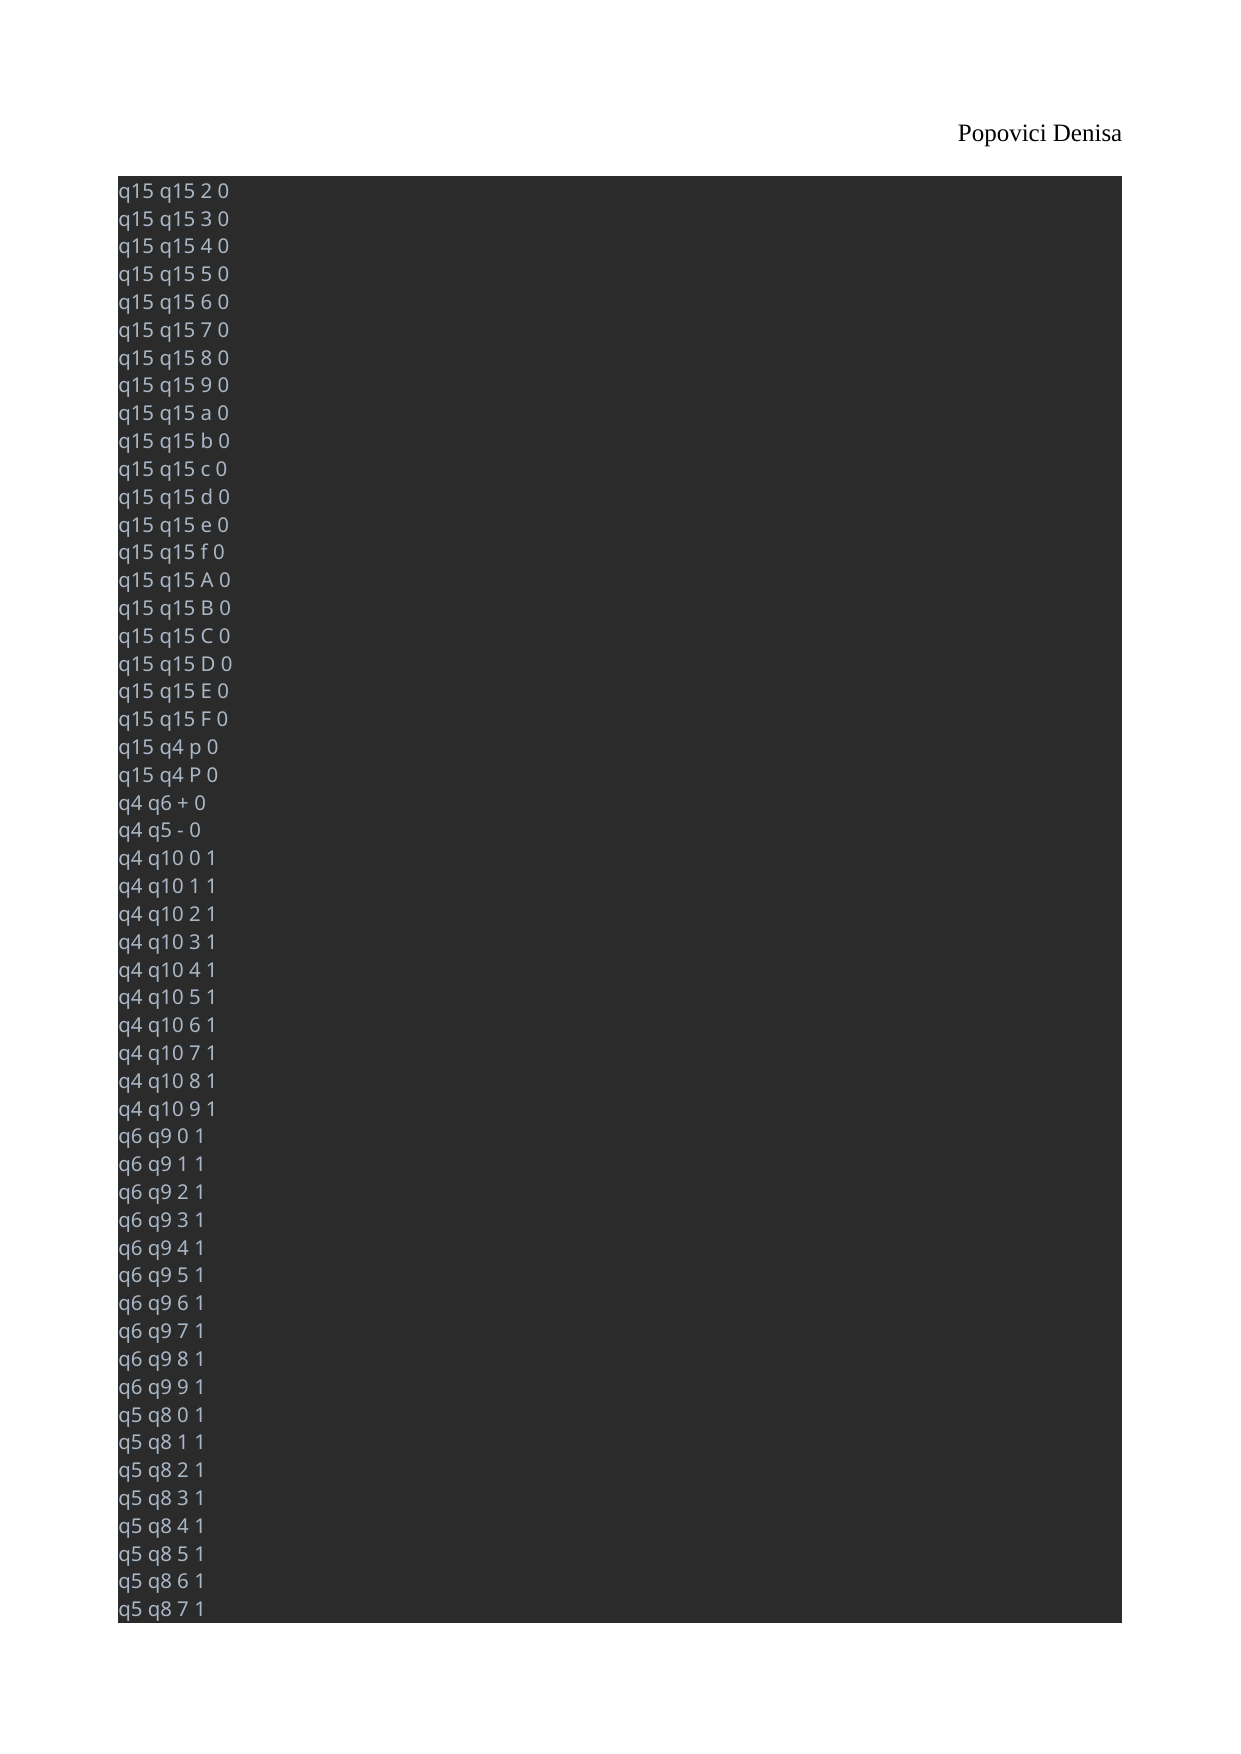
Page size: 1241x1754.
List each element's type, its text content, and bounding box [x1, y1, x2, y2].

text q5 q8 5 1 [118, 1539, 1122, 1567]
text q15 q15 5 0 [118, 260, 1122, 288]
text q15 q15 e 0 [118, 510, 1122, 538]
text q15 q15 C 0 [118, 621, 1122, 649]
text q15 q15 8 0 [118, 343, 1122, 371]
text q5 q8 4 1 [118, 1511, 1122, 1539]
text q6 q9 2 1 [118, 1178, 1122, 1205]
text q15 q15 A 0 [118, 566, 1122, 593]
text q6 q9 7 1 [118, 1317, 1122, 1344]
text q15 q15 B 0 [118, 593, 1122, 621]
text q15 q4 P 0 [118, 760, 1122, 788]
text q5 q8 2 1 [118, 1456, 1122, 1483]
text q15 q4 p 0 [118, 733, 1122, 760]
text q15 q15 7 0 [118, 315, 1122, 343]
text q4 q10 3 1 [118, 927, 1122, 955]
text q4 q10 1 1 [118, 872, 1122, 899]
text q6 q9 8 1 [118, 1344, 1122, 1372]
text q4 q6 + 0 [118, 788, 1122, 816]
text q4 q10 2 1 [118, 899, 1122, 927]
text q4 q10 4 1 [118, 955, 1122, 983]
text q4 q10 8 1 [118, 1066, 1122, 1094]
text q15 q15 3 0 [118, 204, 1122, 232]
text q15 q15 c 0 [118, 454, 1122, 482]
text q4 q5 - 0 [118, 816, 1122, 844]
text q6 q9 6 1 [118, 1289, 1122, 1317]
text q15 q15 F 0 [118, 705, 1122, 733]
text q5 q8 6 1 [118, 1567, 1122, 1595]
text q15 q15 d 0 [118, 482, 1122, 510]
text q15 q15 b 0 [118, 427, 1122, 454]
text q5 q8 3 1 [118, 1483, 1122, 1511]
text q4 q10 0 1 [118, 844, 1122, 872]
text q15 q15 2 0 [118, 176, 1122, 204]
text q6 q9 9 1 [118, 1372, 1122, 1400]
text q6 q9 5 1 [118, 1261, 1122, 1289]
text q5 q8 1 1 [118, 1428, 1122, 1456]
text q5 q8 0 1 [118, 1400, 1122, 1428]
text q4 q10 5 1 [118, 983, 1122, 1011]
text q6 q9 1 1 [118, 1150, 1122, 1178]
text q15 q15 a 0 [118, 399, 1122, 427]
text q15 q15 f 0 [118, 538, 1122, 566]
text q15 q15 D 0 [118, 649, 1122, 677]
text q5 q8 7 1 [118, 1595, 1122, 1623]
text q15 q15 6 0 [118, 288, 1122, 315]
text q6 q9 3 1 [118, 1205, 1122, 1233]
text q4 q10 7 1 [118, 1038, 1122, 1066]
text q4 q10 9 1 [118, 1094, 1122, 1122]
text q15 q15 E 0 [118, 677, 1122, 705]
text q6 q9 4 1 [118, 1233, 1122, 1261]
text q4 q10 6 1 [118, 1011, 1122, 1038]
text q15 q15 4 0 [118, 232, 1122, 260]
text q15 q15 9 0 [118, 371, 1122, 399]
text q6 q9 0 1 [118, 1122, 1122, 1150]
